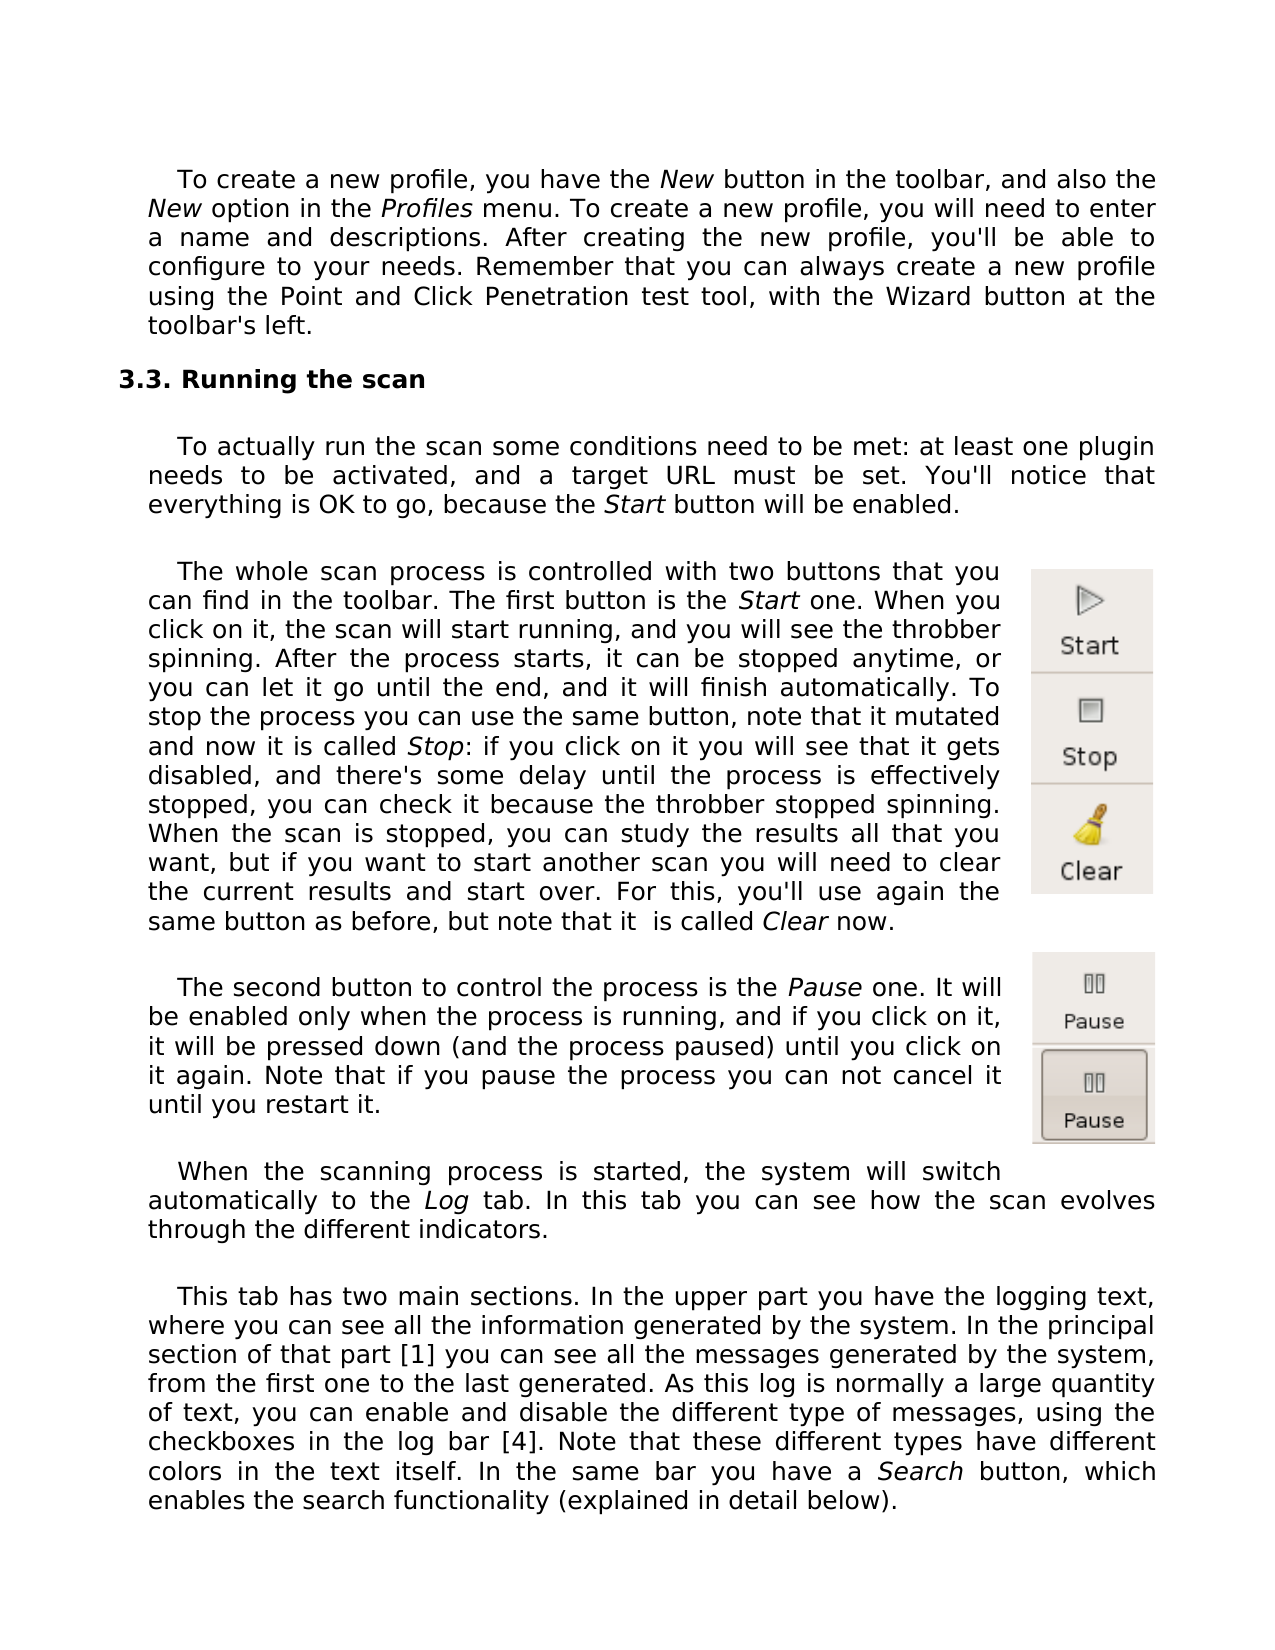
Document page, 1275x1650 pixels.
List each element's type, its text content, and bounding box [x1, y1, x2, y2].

subtitle Running the scan [118, 365, 1157, 394]
text This tab has two main sections. In the upper part you have the logging text, where you can see all the information generated by the system. In the principal section of that part [1] you can see all the messages generated by the system, from the first one to the last generated. As this log is normally a large quantity of text, you can enable and disable the different type of messages, using the checkboxes in the log bar [4]. Note that these different types have different colors in the text itself. In the same bar you have a Search button, which enables the search functionality (explained in detail below). [148, 1282, 1157, 1515]
text To create a new profile, you have the New button in the toolbar, and also the New option in the Profiles menu. To create a new profile, you will need to enter a name and descriptions. After creating the new profile, you'll be able to configure to your needs. Remember that you can always create a new profile using the Point and Click Penetration test tool, with the Wizard button at the toolbar's left. [148, 165, 1157, 340]
picture [1032, 952, 1156, 1144]
text When the scanning process is started, the system will switch automatically to the Log tab. In this tab you can see how the scan evolves through the different indicators. [148, 1157, 1157, 1244]
text The second button to control the process is the Pause one. It will be enabled only when the process is running, and if you click on it, it will be pressed down (and the process paused) until you click on it again. Note that if you pause the process you can not cancel it until you restart it. [148, 973, 1032, 1119]
text The whole scan process is controlled with two buttons that you can find in the toolbar. The first button is the Start one. When you click on it, the scan will start running, and you will see the throbber spinning. After the process starts, it can be stopped anytime, or you can let it go until the end, and it will finish automatically. To stop the process you can use the same button, note that it mutated and now it is called Stop: if you click on it you will see that it gets disabled, and there's some delay until the process is effectively stopped, you can check it because the throbber stopped spinning. When the scan is stopped, you can study the results all that you want, but if you want to start another scan you will need to clear the current results and start over. For this, you'll use again the same button as before, but note that it is called Clear now. [148, 557, 1157, 936]
text To actually run the scan some conditions need to be met: at least one plugin needs to be activated, and a target URL must be set. You'll notice that everything is OK to go, because the Start button will be enabled. [148, 432, 1157, 519]
picture [1031, 569, 1154, 894]
